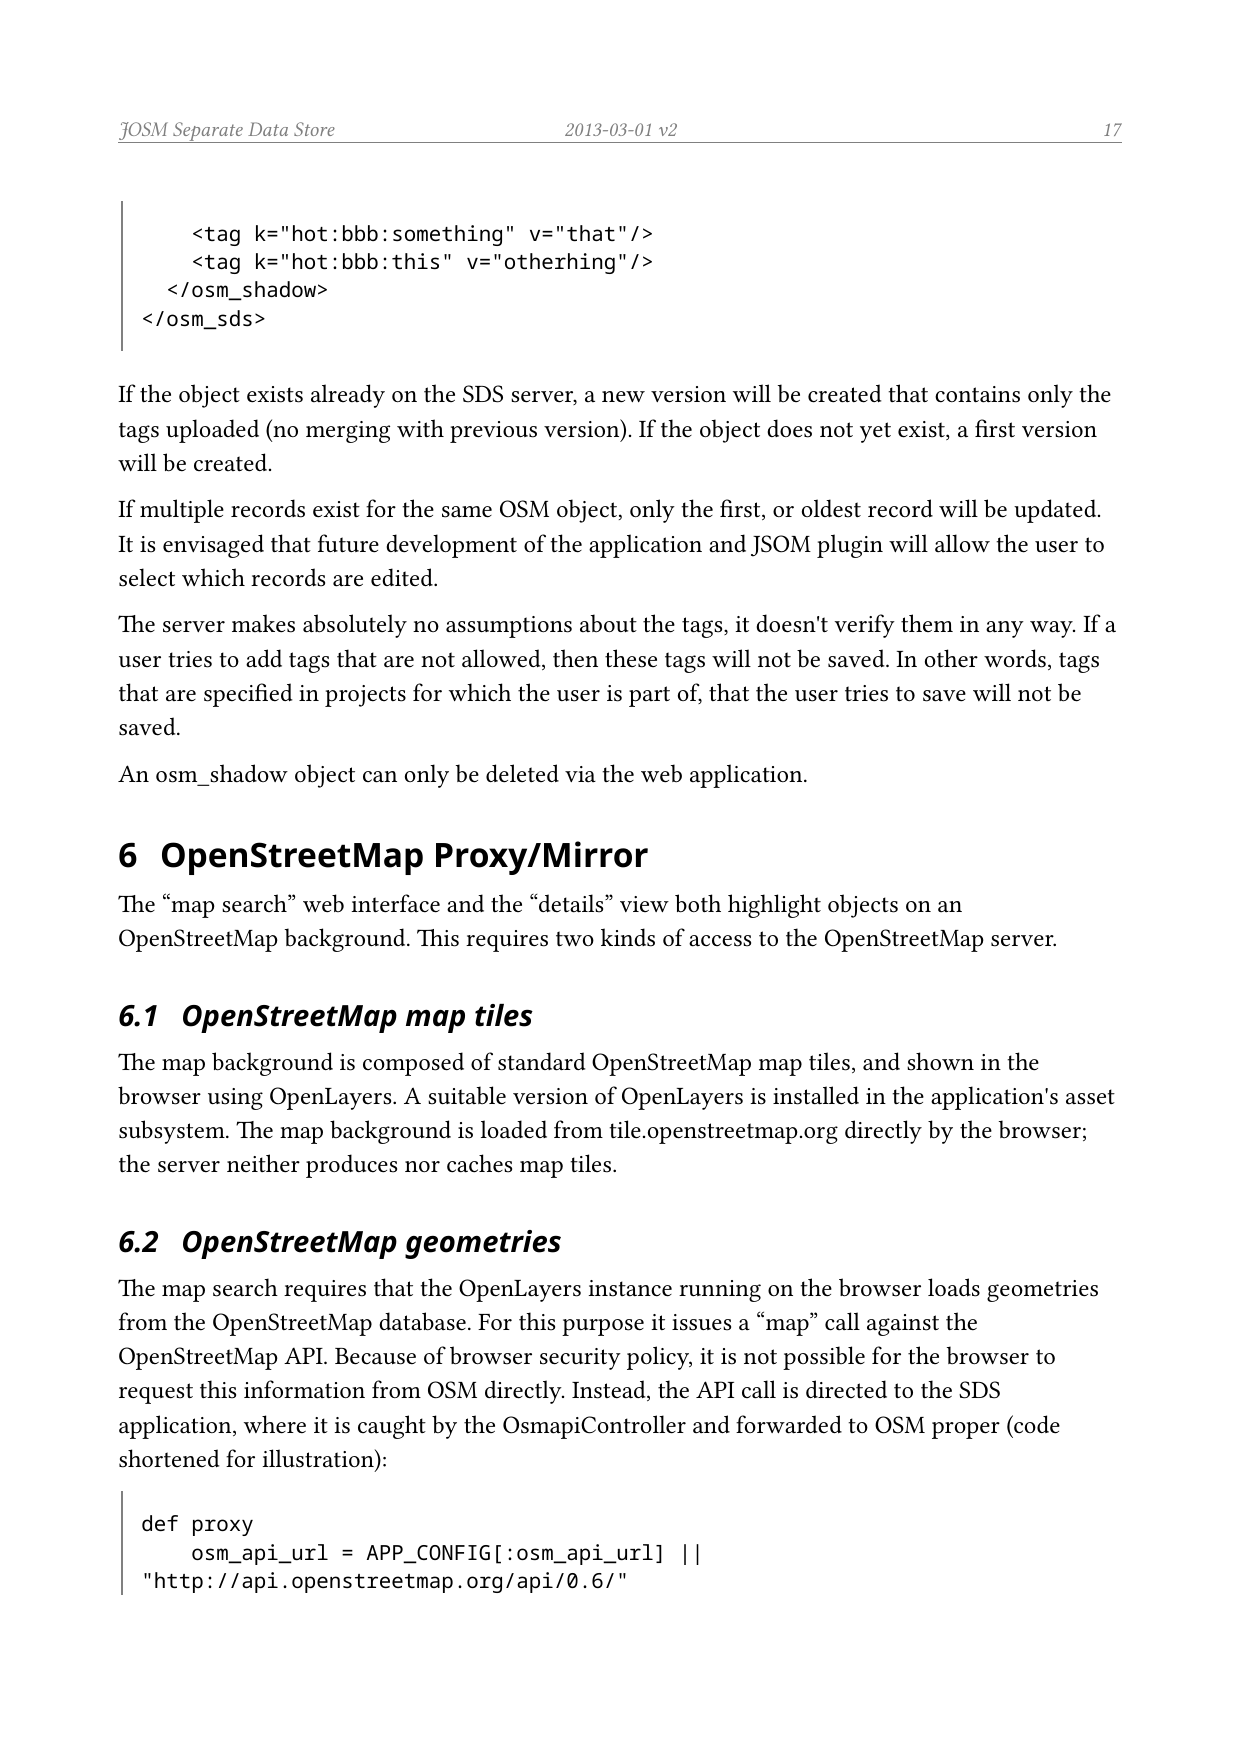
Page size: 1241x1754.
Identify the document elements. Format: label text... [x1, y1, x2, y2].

text </osm_sds> [123, 304, 1122, 351]
text <tag k="hot:bbb:something" v="that"/> [123, 201, 1122, 247]
text <tag k="hot:bbb:this" v="otherhing"/> [123, 247, 1122, 276]
text The “map search” web interface and the “details” view both highlight objects on an OpenStreetMap background. This requires two kinds of access to the OpenStreetMap server. [118, 889, 1122, 952]
text An osm_shadow object can only be deleted via the web application. [118, 760, 1122, 788]
subtitle OpenStreetMap map tiles [118, 995, 1122, 1035]
text The server makes absolutely no assumptions about the tags, it doesn't verify them in any way. If a user tries to add tags that are not allowed, then these tags will not be saved. In other words, tags that are specified in projects for which the user is part of, that the user tries to save will not be saved. [118, 611, 1122, 742]
text The map search requires that the OpenLayers instance running on the browser loads geometries from the OpenStreetMap database. For this purpose it issues a “map” call against the OpenStreetMap API. Because of browser security policy, it is not possible for the browser to request this information from OSM directly. Instead, the API call is directed to the SDS application, where it is caught by the OsmapiController and forwarded to OSM proper (code shortened for illustration): [118, 1274, 1122, 1473]
text </osm_shadow> [123, 276, 1122, 304]
subtitle OpenStreetMap geometries [118, 1222, 1122, 1261]
text def proxy [123, 1491, 1122, 1538]
text osm_api_url = APP_CONFIG[:osm_api_url] || "http://api.openstreetmap.org/api/0.6/" [123, 1538, 1122, 1595]
text If multiple records exist for the same OSM object, only the first, or oldest record will be updated. It is envisaged that future development of the application and JSOM plugin will allow the user to select which records are edited. [118, 496, 1122, 592]
text The map background is composed of standard OpenStreetMap map tiles, and shown in the browser using OpenLayers. A suitable version of OpenLayers is installed in the application's asset subsystem. The map background is loaded from tile.openstreetmap.org directly by the browser; the server neither produces nor caches map tiles. [118, 1048, 1122, 1179]
text If the object exists already on the SDS server, a new version will be created that contains only the tags uploaded (no merging with previous version). If the object does not yet exist, a first version will be created. [118, 381, 1122, 477]
subtitle OpenStreetMap Proxy/Mirror [118, 831, 1122, 877]
